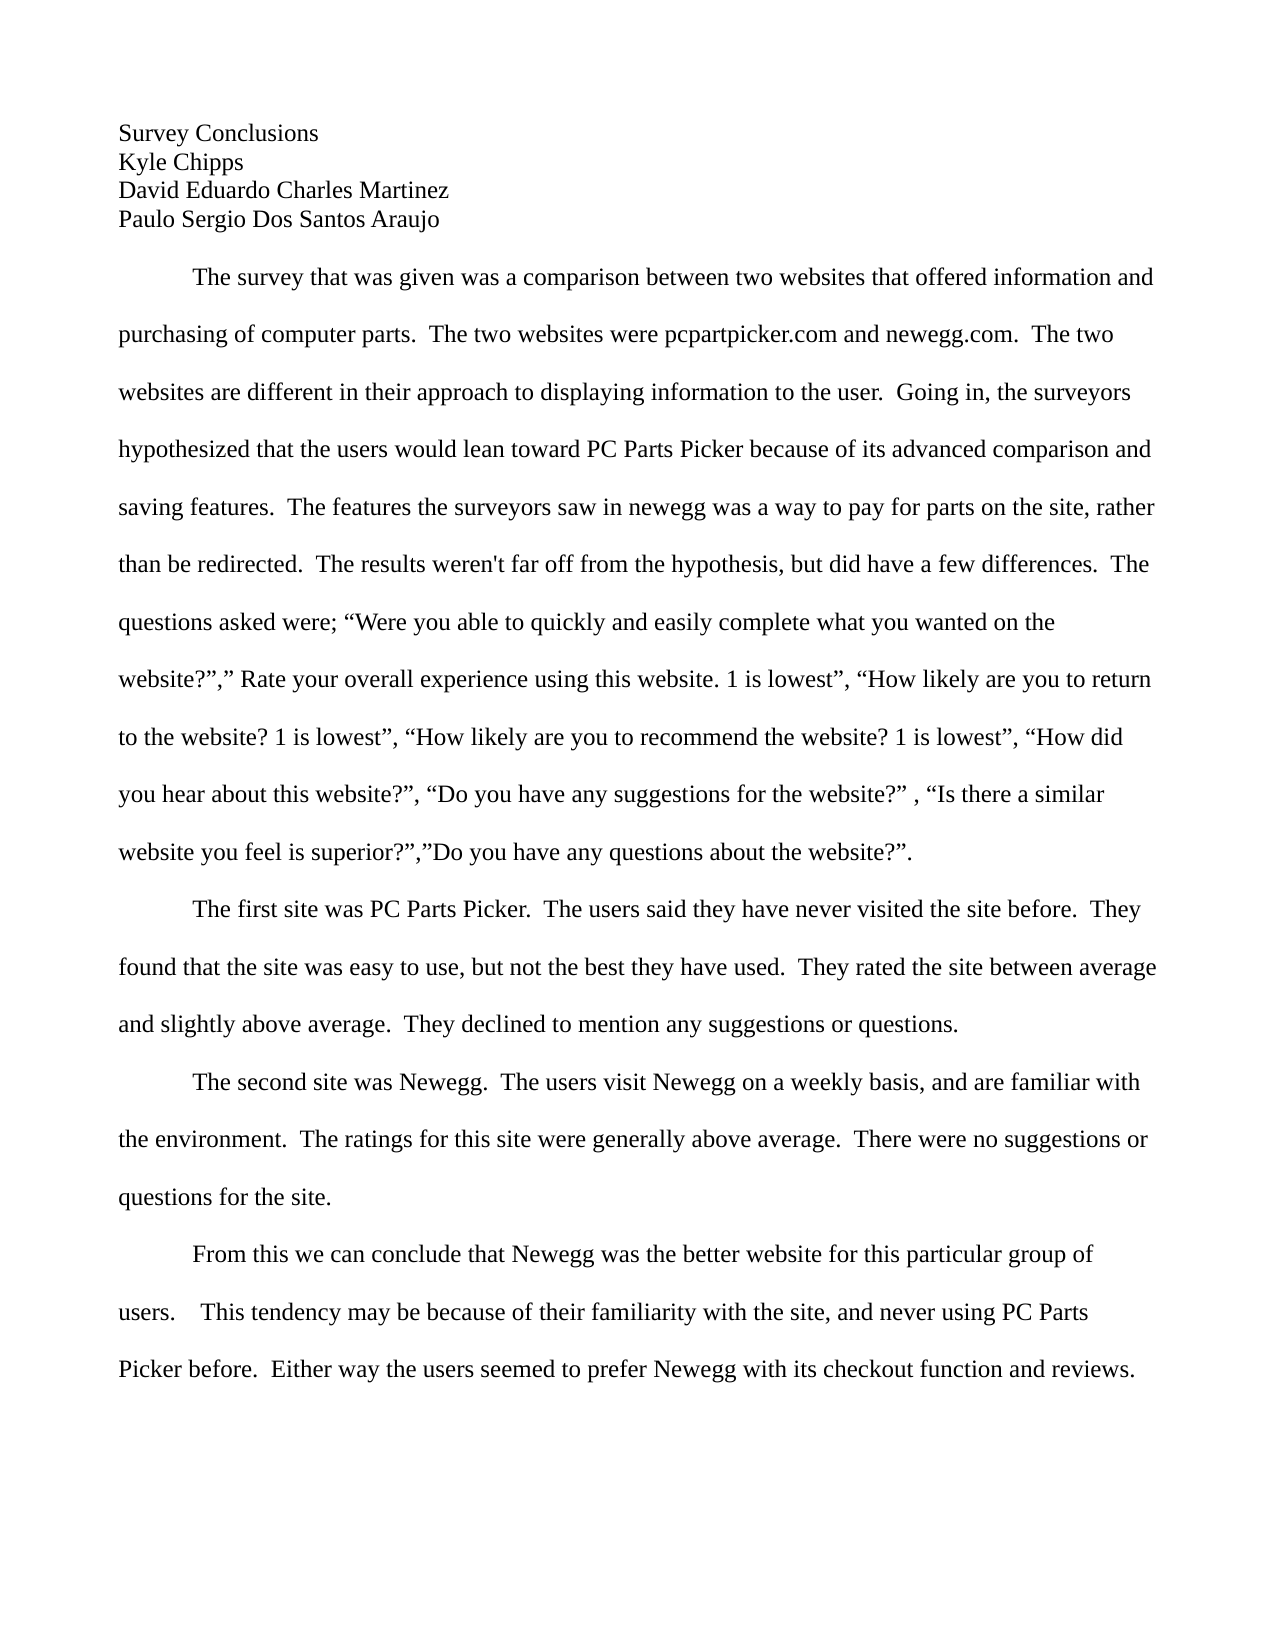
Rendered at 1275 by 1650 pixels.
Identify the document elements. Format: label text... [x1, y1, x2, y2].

text Kyle Chipps [118, 147, 1157, 176]
text From this we can conclude that Newegg was the better website for this particular group of users. This tendency may be because of their familiarity with the site, and never using PC Parts Picker before. Either way the users seemed to prefer Newegg with its checkout function and reviews. [118, 1239, 1157, 1383]
text The survey that was given was a comparison between two websites that offered information and purchasing of computer parts. The two websites were pcpartpicker.com and newegg.com. The two websites are different in their approach to displaying information to the user. Going in, the surveyors hypothesized that the users would lean toward PC Parts Picker because of its advanced comparison and saving features. The features the surveyors saw in newegg was a way to pay for parts on the site, rather than be redirected. The results weren't far off from the hypothesis, but did have a few differences. The questions asked were; “Were you able to quickly and easily complete what you wanted on the website?”,” Rate your overall experience using this website. 1 is lowest”, “How likely are you to return to the website? 1 is lowest”, “How likely are you to recommend the website? 1 is lowest”, “How did you hear about this website?”, “Do you have any suggestions for the website?” , “Is there a similar website you feel is superior?”,”Do you have any questions about the website?”. [118, 262, 1157, 866]
text David Eduardo Charles Martinez [118, 176, 1157, 204]
text Survey Conclusions [118, 118, 1157, 147]
text The first site was PC Parts Picker. The users said they have never visited the site before. They found that the site was easy to use, but not the best they have used. They rated the site between average and slightly above average. They declined to mention any suggestions or questions. [118, 894, 1157, 1038]
text The second site was Newegg. The users visit Newegg on a weekly basis, and are familiar with the environment. The ratings for this site were generally above average. There were no suggestions or questions for the site. [118, 1067, 1157, 1211]
text Paulo Sergio Dos Santos Araujo [118, 204, 1157, 233]
